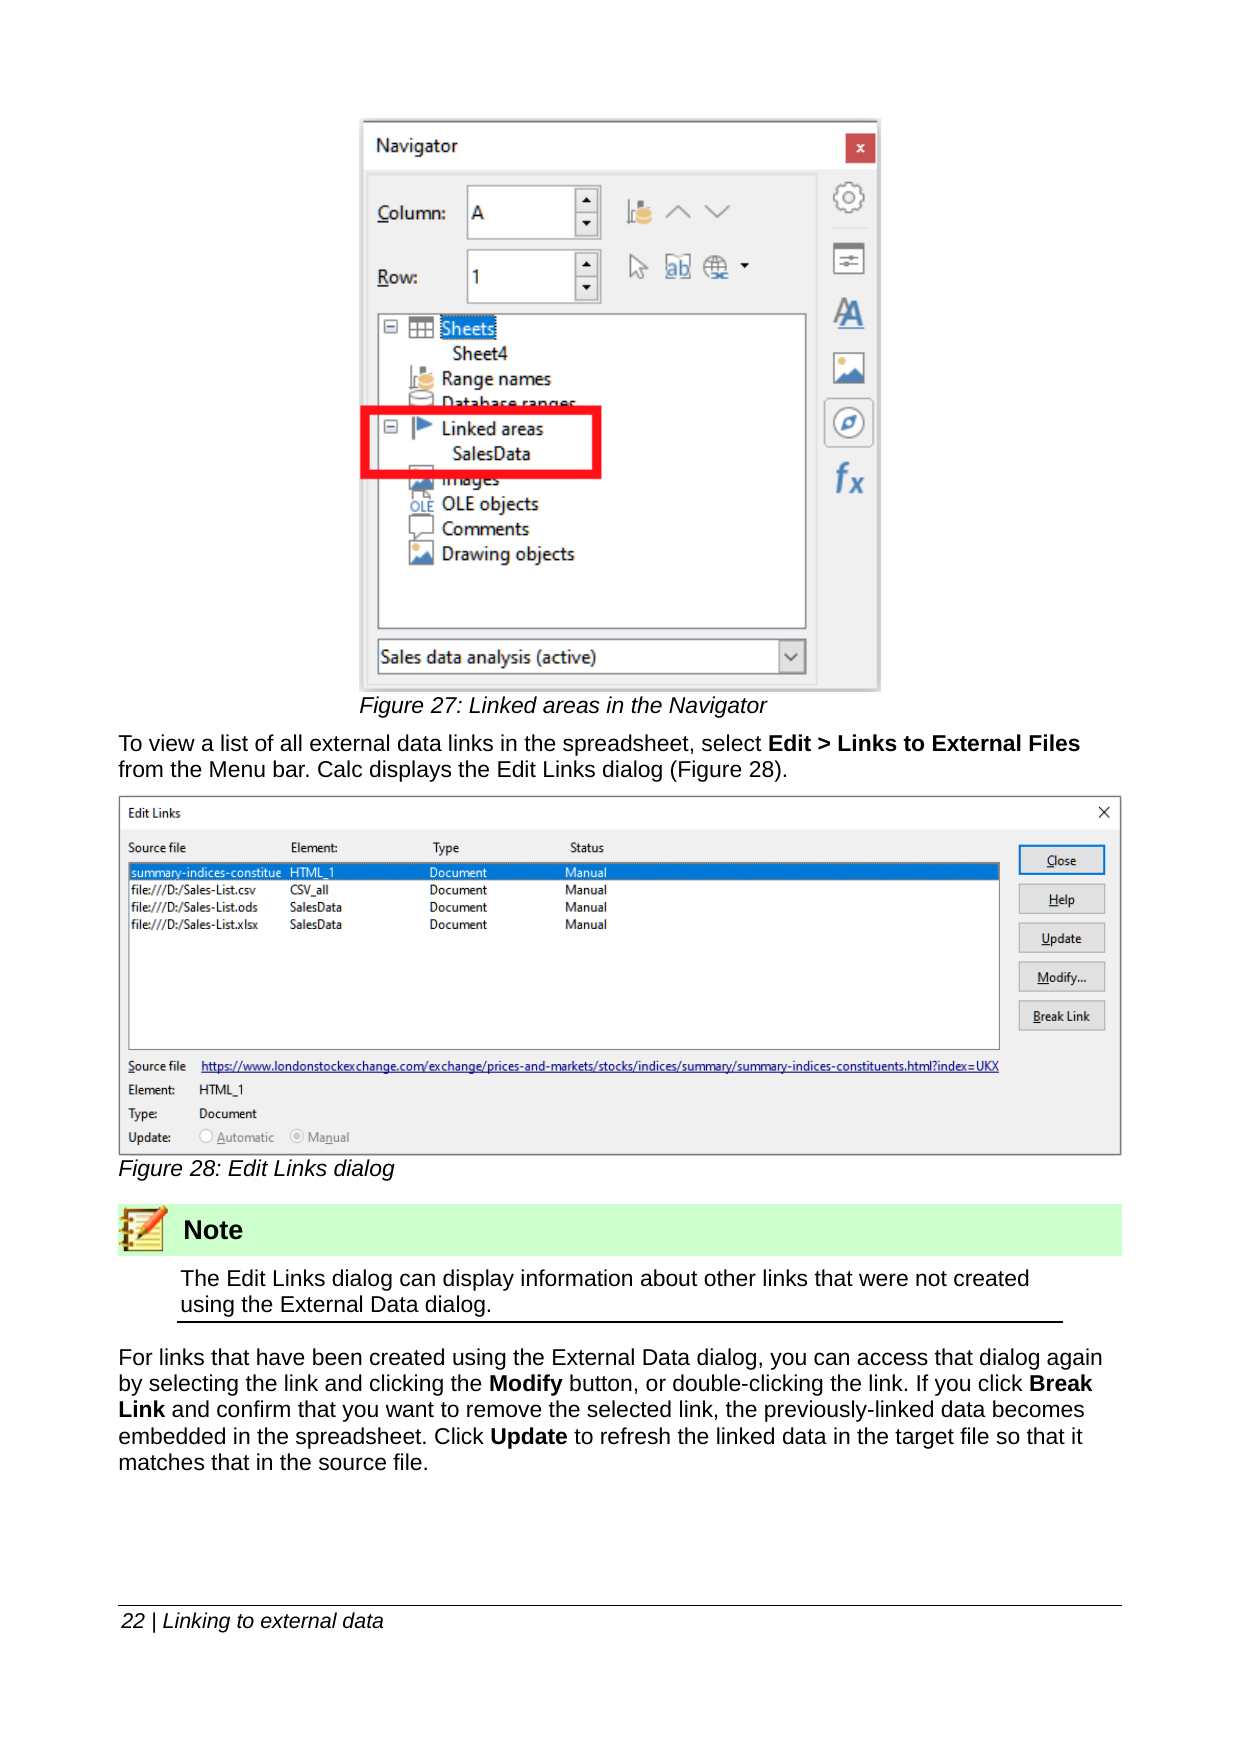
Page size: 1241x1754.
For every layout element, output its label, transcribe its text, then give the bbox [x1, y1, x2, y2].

picture [359, 118, 882, 692]
text Figure 28: Edit Links dialog [118, 1156, 1122, 1182]
text Figure 27: Linked areas in the Navigator [359, 692, 881, 718]
text To view a list of all external data links in the spreadsheet, select Edit > Links to External Files from the Menu bar. Calc displays the Edit Links dialog (Figure 28). [118, 730, 1122, 783]
picture [118, 795, 1123, 1156]
text For links that have been created using the External Data dialog, you can access that dialog again by selecting the link and clicking the Modify button, or double-clicking the link. If you click Break Link and confirm that you want to remove the selected link, the previously-linked data becomes embedded in the spreadsheet. Click Update to refresh the linked data in the target file so that it matches that in the source file. [118, 1344, 1122, 1476]
subtitle Note [118, 1204, 1122, 1256]
picture [119, 1204, 170, 1255]
text The Edit Links dialog can display information about other links that were not created using the External Data dialog. [177, 1262, 1063, 1321]
